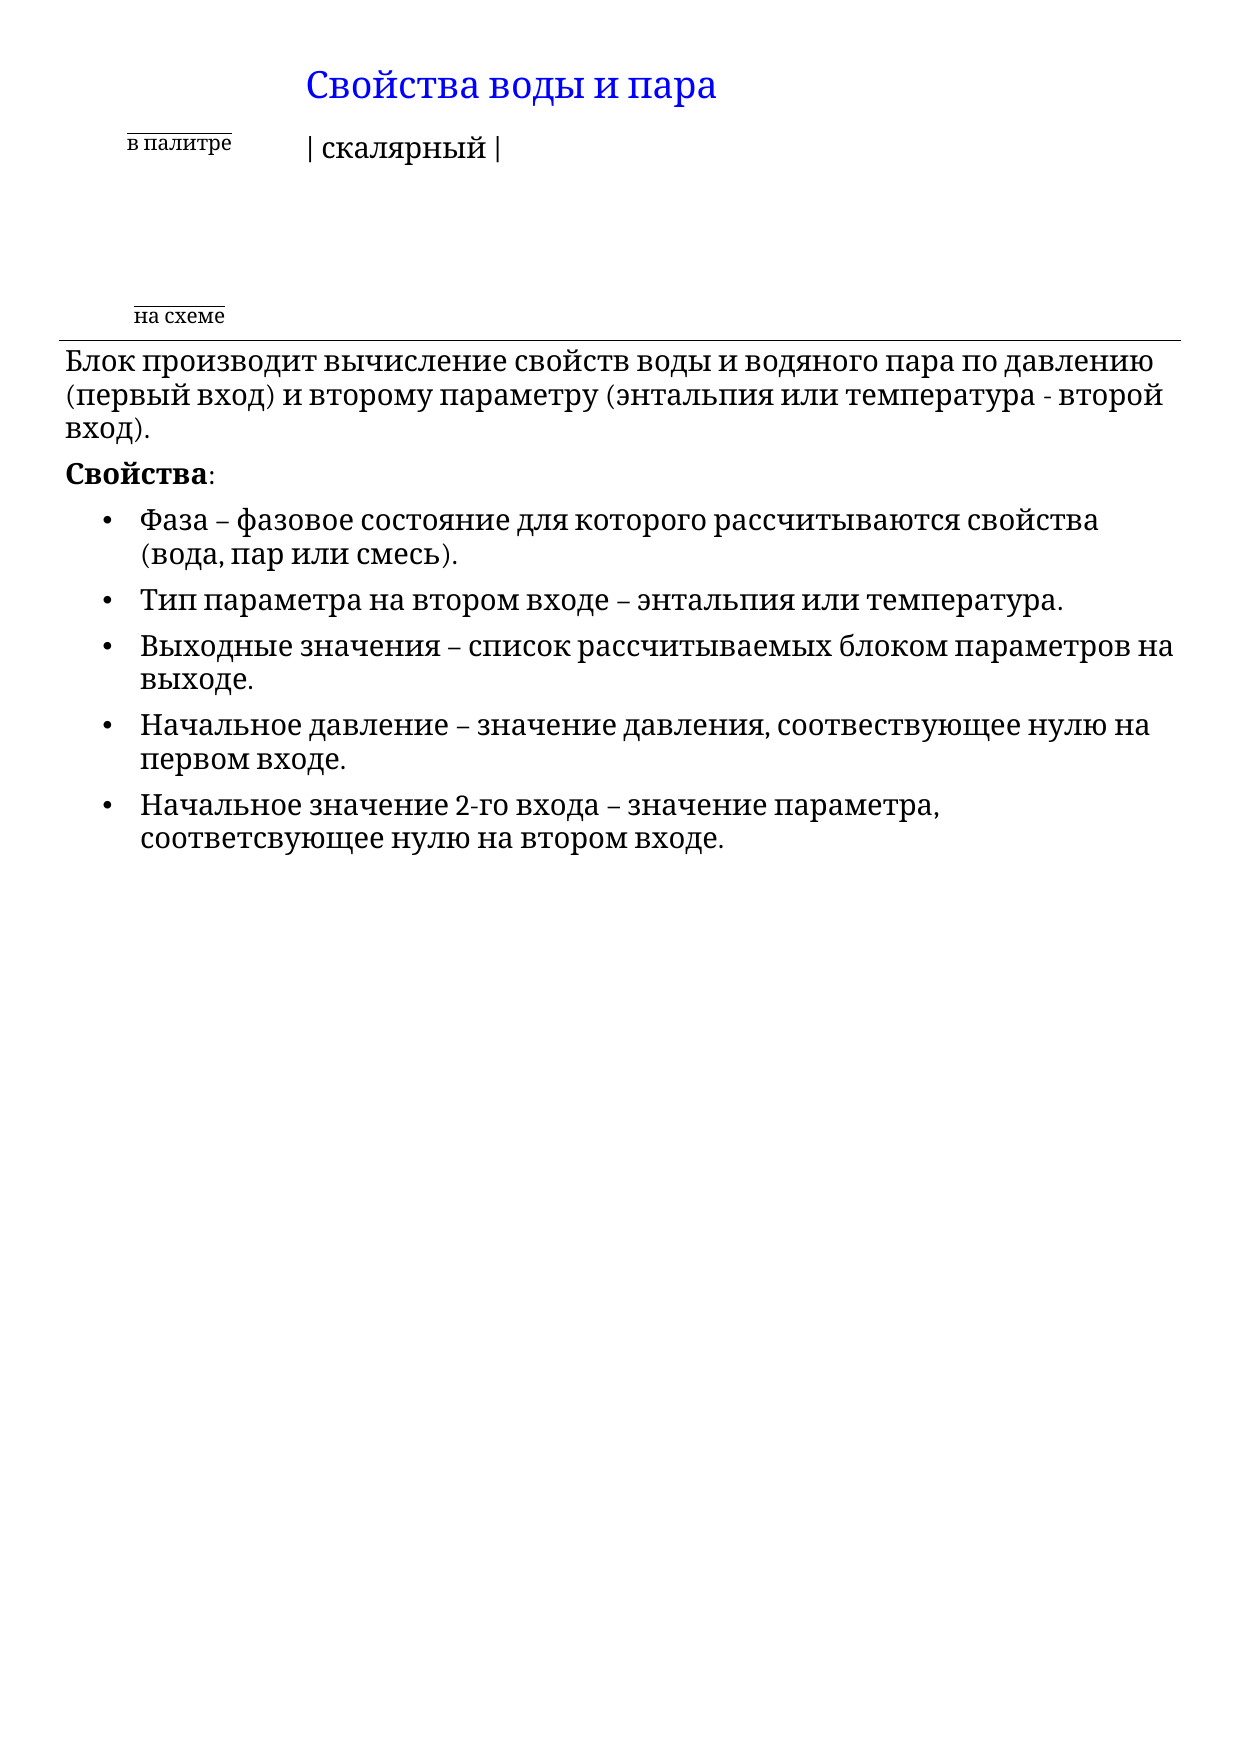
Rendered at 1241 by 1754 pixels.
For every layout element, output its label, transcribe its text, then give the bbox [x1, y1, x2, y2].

table_cell | скалярный | [300, 126, 1181, 183]
table_cell на схеме [59, 299, 299, 339]
table_header [59, 59, 299, 126]
table_cell [300, 299, 1181, 339]
table_cell [59, 184, 299, 299]
table_header Свойства воды и пара [300, 59, 1181, 126]
table_cell Блок производит вычисление свойств воды и водяного пара по давлению (первый вход) и второму параметру (энтальпия или температура - второй вход). Свойства: Фаза – фазовое состояние для которого рассчитываются свойства (вода, пар или смесь). Тип параметра на втором входе – энтальпия или температура. Выходные значения – список рассчитываемых блоком параметров на выходе. Начальное давление – значение давления, соотвествующее нулю на первом входе. Начальное значение 2-го входа – значение параметра, соответсвующее нулю на втором входе. [59, 341, 1181, 874]
table_cell [300, 184, 1181, 299]
table_cell в палитре [59, 126, 299, 183]
